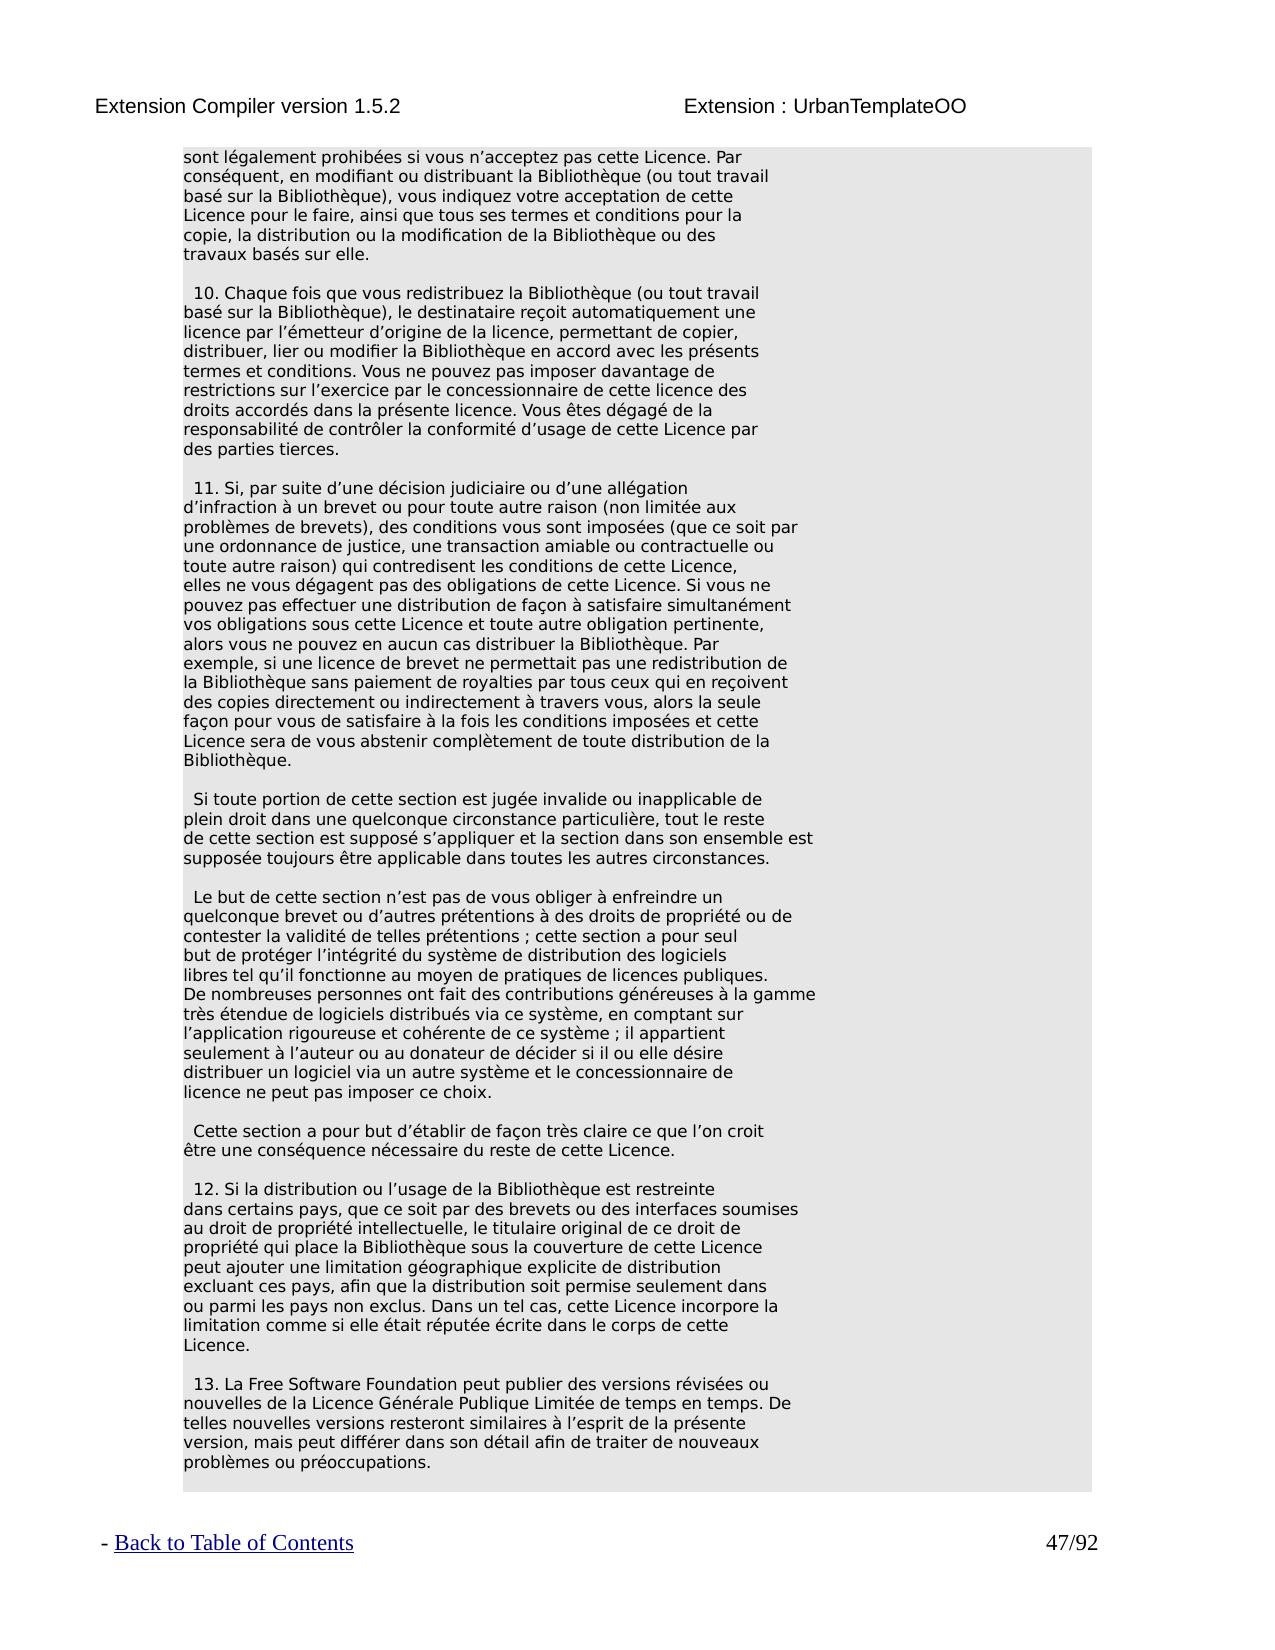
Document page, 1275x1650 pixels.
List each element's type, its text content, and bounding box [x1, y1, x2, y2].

text libres tel qu’il fonctionne au moyen de pratiques de licences publiques. [183, 966, 1092, 985]
text nouvelles de la Licence Générale Publique Limitée de temps en temps. De [183, 1394, 1092, 1414]
text Licence pour le faire, ainsi que tous ses termes et conditions pour la [183, 206, 1092, 225]
text 11. Si, par suite d’une décision judiciaire ou d’une allégation [183, 479, 1092, 498]
text De nombreuses personnes ont fait des contributions généreuses à la gamme [183, 985, 1092, 1004]
text sont légalement prohibées si vous n’acceptez pas cette Licence. Par [183, 147, 1092, 167]
text excluant ces pays, afin que la distribution soit permise seulement dans [183, 1277, 1092, 1297]
text alors vous ne pouvez en aucun cas distribuer la Bibliothèque. Par [183, 634, 1092, 654]
text licence ne peut pas imposer ce choix. [183, 1082, 1092, 1102]
text dans certains pays, que ce soit par des brevets ou des interfaces soumises [183, 1199, 1092, 1219]
text seulement à l’auteur ou au donateur de décider si il ou elle désire [183, 1043, 1092, 1063]
text contester la validité de telles prétentions ; cette section a pour seul [183, 927, 1092, 946]
text restrictions sur l’exercice par le concessionnaire de cette licence des [183, 381, 1092, 401]
text Bibliothèque. [183, 751, 1092, 771]
text façon pour vous de satisfaire à la fois les conditions imposées et cette [183, 712, 1092, 732]
text vos obligations sous cette Licence et toute autre obligation pertinente, [183, 615, 1092, 634]
text copie, la distribution ou la modification de la Bibliothèque ou des [183, 225, 1092, 245]
text travaux basés sur elle. [183, 245, 1092, 264]
text licence par l’émetteur d’origine de la licence, permettant de copier, [183, 323, 1092, 342]
text Licence sera de vous abstenir complètement de toute distribution de la [183, 732, 1092, 751]
text ou parmi les pays non exclus. Dans un tel cas, cette Licence incorpore la [183, 1297, 1092, 1316]
text Le but de cette section n’est pas de vous obliger à enfreindre un [183, 888, 1092, 907]
text une ordonnance de justice, une transaction amiable ou contractuelle ou [183, 537, 1092, 557]
text Licence. [183, 1336, 1092, 1355]
text de cette section est supposé s’appliquer et la section dans son ensemble est [183, 829, 1092, 849]
text distribuer un logiciel via un autre système et le concessionnaire de [183, 1063, 1092, 1082]
text toute autre raison) qui contredisent les conditions de cette Licence, [183, 557, 1092, 576]
text elles ne vous dégagent pas des obligations de cette Licence. Si vous ne [183, 576, 1092, 596]
text conséquent, en modifiant ou distribuant la Bibliothèque (ou tout travail [183, 167, 1092, 186]
text but de protéger l’intégrité du système de distribution des logiciels [183, 946, 1092, 966]
text droits accordés dans la présente licence. Vous êtes dégagé de la [183, 401, 1092, 420]
text Cette section a pour but d’établir de façon très claire ce que l’on croit [183, 1121, 1092, 1141]
text basé sur la Bibliothèque), le destinataire reçoit automatiquement une [183, 303, 1092, 323]
text problèmes ou préoccupations. [183, 1453, 1092, 1472]
text limitation comme si elle était réputée écrite dans le corps de cette [183, 1316, 1092, 1336]
text des copies directement ou indirectement à travers vous, alors la seule [183, 693, 1092, 712]
text 10. Chaque fois que vous redistribuez la Bibliothèque (ou tout travail [183, 284, 1092, 303]
text telles nouvelles versions resteront similaires à l’esprit de la présente [183, 1414, 1092, 1433]
text termes et conditions. Vous ne pouvez pas imposer davantage de [183, 362, 1092, 381]
text plein droit dans une quelconque circonstance particulière, tout le reste [183, 810, 1092, 829]
text version, mais peut différer dans son détail afin de traiter de nouveaux [183, 1433, 1092, 1453]
text d’infraction à un brevet ou pour toute autre raison (non limitée aux [183, 498, 1092, 518]
text pouvez pas effectuer une distribution de façon à satisfaire simultanément [183, 596, 1092, 615]
text très étendue de logiciels distribués via ce système, en comptant sur [183, 1004, 1092, 1024]
text 13. La Free Software Foundation peut publier des versions révisées ou [183, 1375, 1092, 1394]
text Si toute portion de cette section est jugée invalide ou inapplicable de [183, 790, 1092, 810]
text supposée toujours être applicable dans toutes les autres circonstances. [183, 849, 1092, 868]
text au droit de propriété intellectuelle, le titulaire original de ce droit de [183, 1219, 1092, 1238]
text responsabilité de contrôler la conformité d’usage de cette Licence par [183, 420, 1092, 440]
text peut ajouter une limitation géographique explicite de distribution [183, 1258, 1092, 1277]
text la Bibliothèque sans paiement de royalties par tous ceux qui en reçoivent [183, 673, 1092, 693]
text 12. Si la distribution ou l’usage de la Bibliothèque est restreinte [183, 1180, 1092, 1199]
text distribuer, lier ou modifier la Bibliothèque en accord avec les présents [183, 342, 1092, 362]
text être une conséquence nécessaire du reste de cette Licence. [183, 1141, 1092, 1160]
text l’application rigoureuse et cohérente de ce système ; il appartient [183, 1024, 1092, 1043]
text quelconque brevet ou d’autres prétentions à des droits de propriété ou de [183, 907, 1092, 927]
text basé sur la Bibliothèque), vous indiquez votre acceptation de cette [183, 186, 1092, 206]
text problèmes de brevets), des conditions vous sont imposées (que ce soit par [183, 518, 1092, 537]
text des parties tierces. [183, 440, 1092, 459]
text exemple, si une licence de brevet ne permettait pas une redistribution de [183, 654, 1092, 673]
text propriété qui place la Bibliothèque sous la couverture de cette Licence [183, 1238, 1092, 1258]
